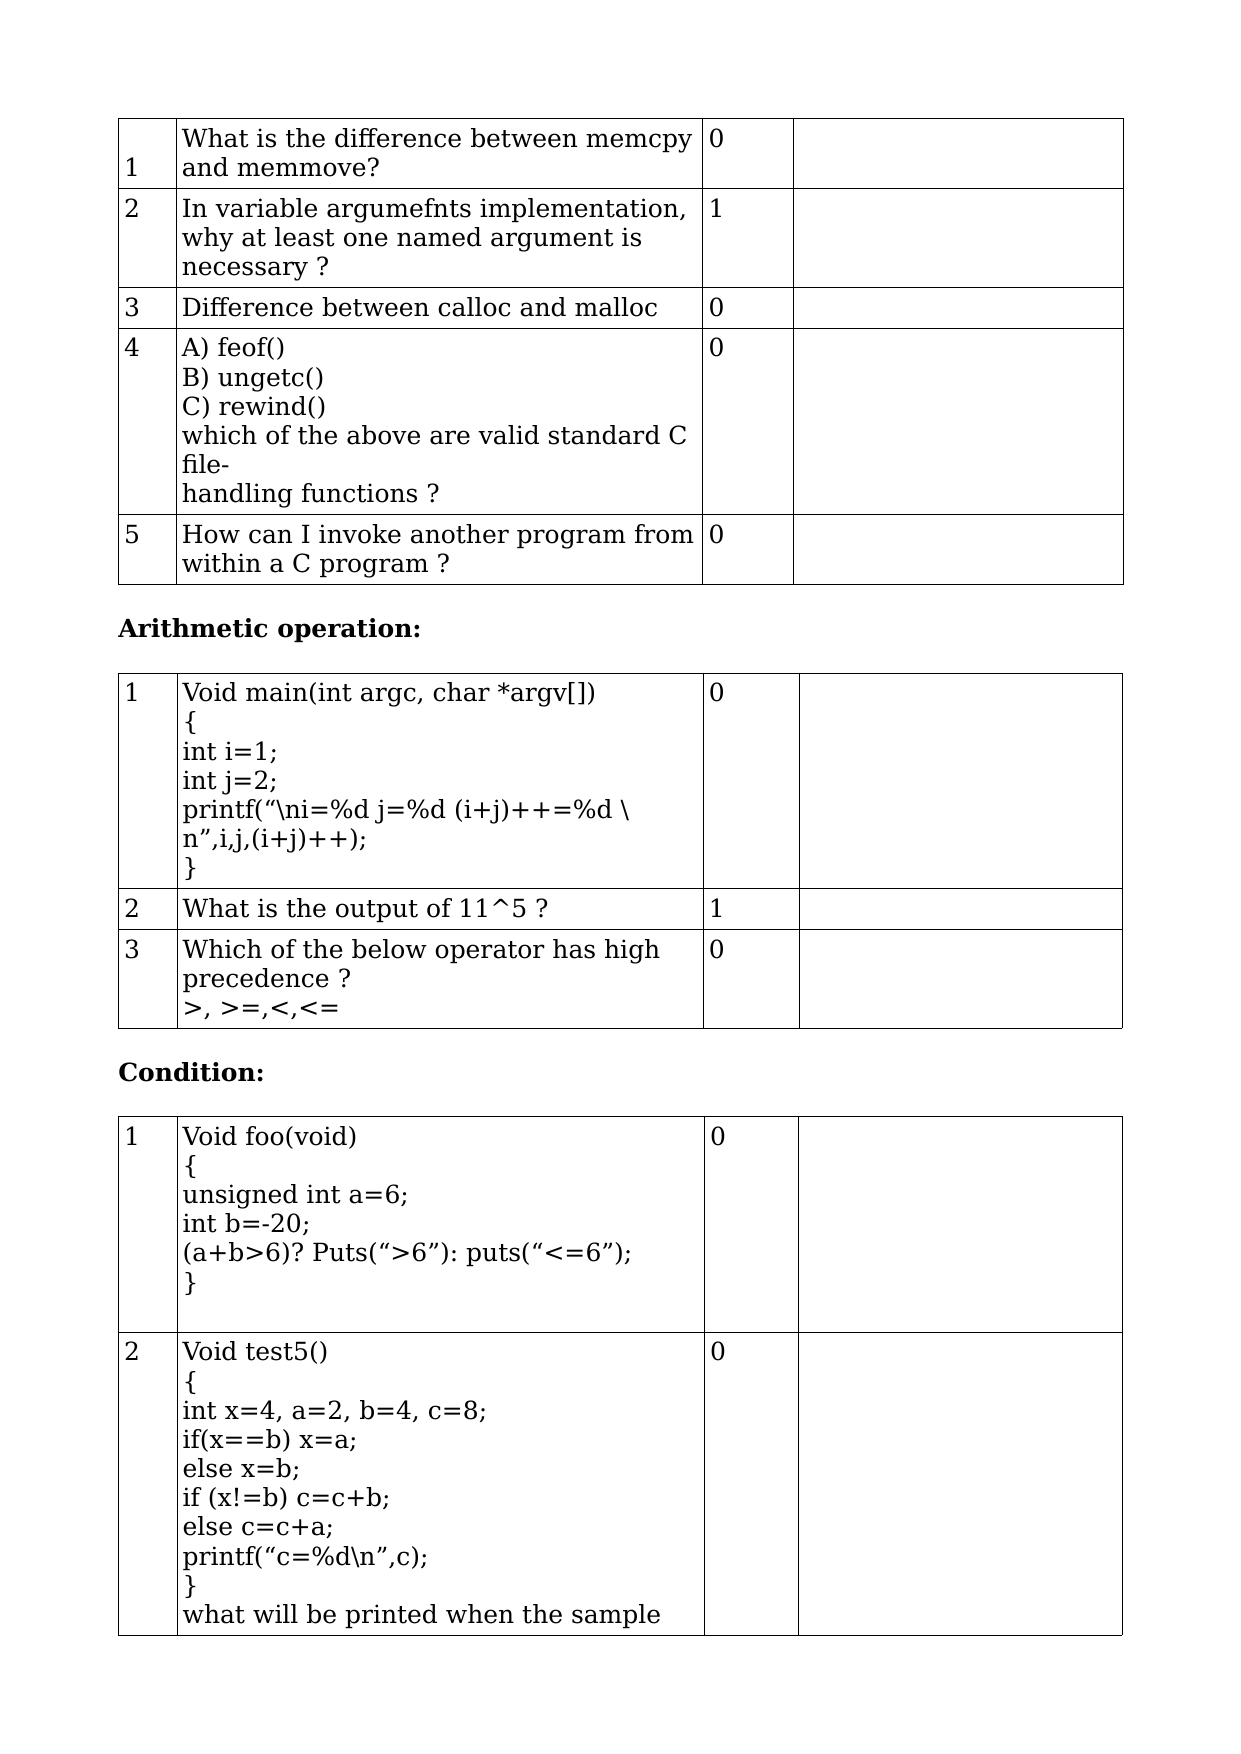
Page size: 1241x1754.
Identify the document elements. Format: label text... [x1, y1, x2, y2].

table_header Void foo(void) { unsigned int a=6; int b=-20; (a+b>6)? Puts(“>6”): puts(“<=6”); } [178, 1117, 704, 1332]
table_cell A) feof() B) ungetc() C) rewind() which of the above are valid standard C file- handling functions ? [177, 329, 702, 514]
text Condition: [118, 1057, 1122, 1087]
table_cell [794, 329, 1123, 514]
table_header 0 [705, 1117, 798, 1332]
table_cell 4 [119, 329, 176, 514]
table_header 1 [119, 1117, 177, 1332]
table_cell 0 [703, 515, 793, 584]
table_header 1 [119, 119, 176, 188]
table_cell Which of the below operator has high precedence ? >, >=,<,<= [178, 930, 703, 1028]
table_header Void main(int argc, char *argv[]) { int i=1; int j=2; printf(“\ni=%d j=%d (i+j)++=%d \n”,i,j,(i+j)++); } [178, 674, 703, 888]
table_header [794, 119, 1123, 188]
table_cell [800, 930, 1122, 1028]
table_cell 1 [704, 889, 799, 929]
table_cell 0 [703, 329, 793, 514]
table_header 0 [704, 674, 799, 888]
table_cell 0 [704, 930, 799, 1028]
table_cell Void test5() { int x=4, a=2, b=4, c=8; if(x==b) x=a; else x=b; if (x!=b) c=c+b; else c=c+a; printf(“c=%d\n”,c); } what will be printed when the sample [178, 1333, 704, 1635]
table_header 1 [119, 674, 177, 888]
table_cell How can I invoke another program from within a C program ? [177, 515, 702, 584]
table_cell What is the output of 11^5 ? [178, 889, 703, 929]
table_cell [794, 515, 1123, 584]
table_cell [800, 889, 1122, 929]
table_cell 0 [703, 288, 793, 328]
table_cell 3 [119, 930, 177, 1028]
table_header [800, 674, 1122, 888]
table_cell In variable argumefnts implementation, why at least one named argument is necessary ? [177, 189, 702, 287]
table_cell 5 [119, 515, 176, 584]
table_cell 2 [119, 1333, 177, 1635]
table_cell 3 [119, 288, 176, 328]
table_cell [794, 189, 1123, 287]
table_cell 0 [705, 1333, 798, 1635]
table_cell 1 [703, 189, 793, 287]
table_header [799, 1117, 1122, 1332]
table_cell [799, 1333, 1122, 1635]
table_header 0 [703, 119, 793, 188]
text Arithmetic operation: [118, 614, 1122, 643]
table_cell [794, 288, 1123, 328]
table_cell 2 [119, 189, 176, 287]
table_cell 2 [119, 889, 177, 929]
table_header What is the difference between memcpy and memmove? [177, 119, 702, 188]
table_cell Difference between calloc and malloc [177, 288, 702, 328]
